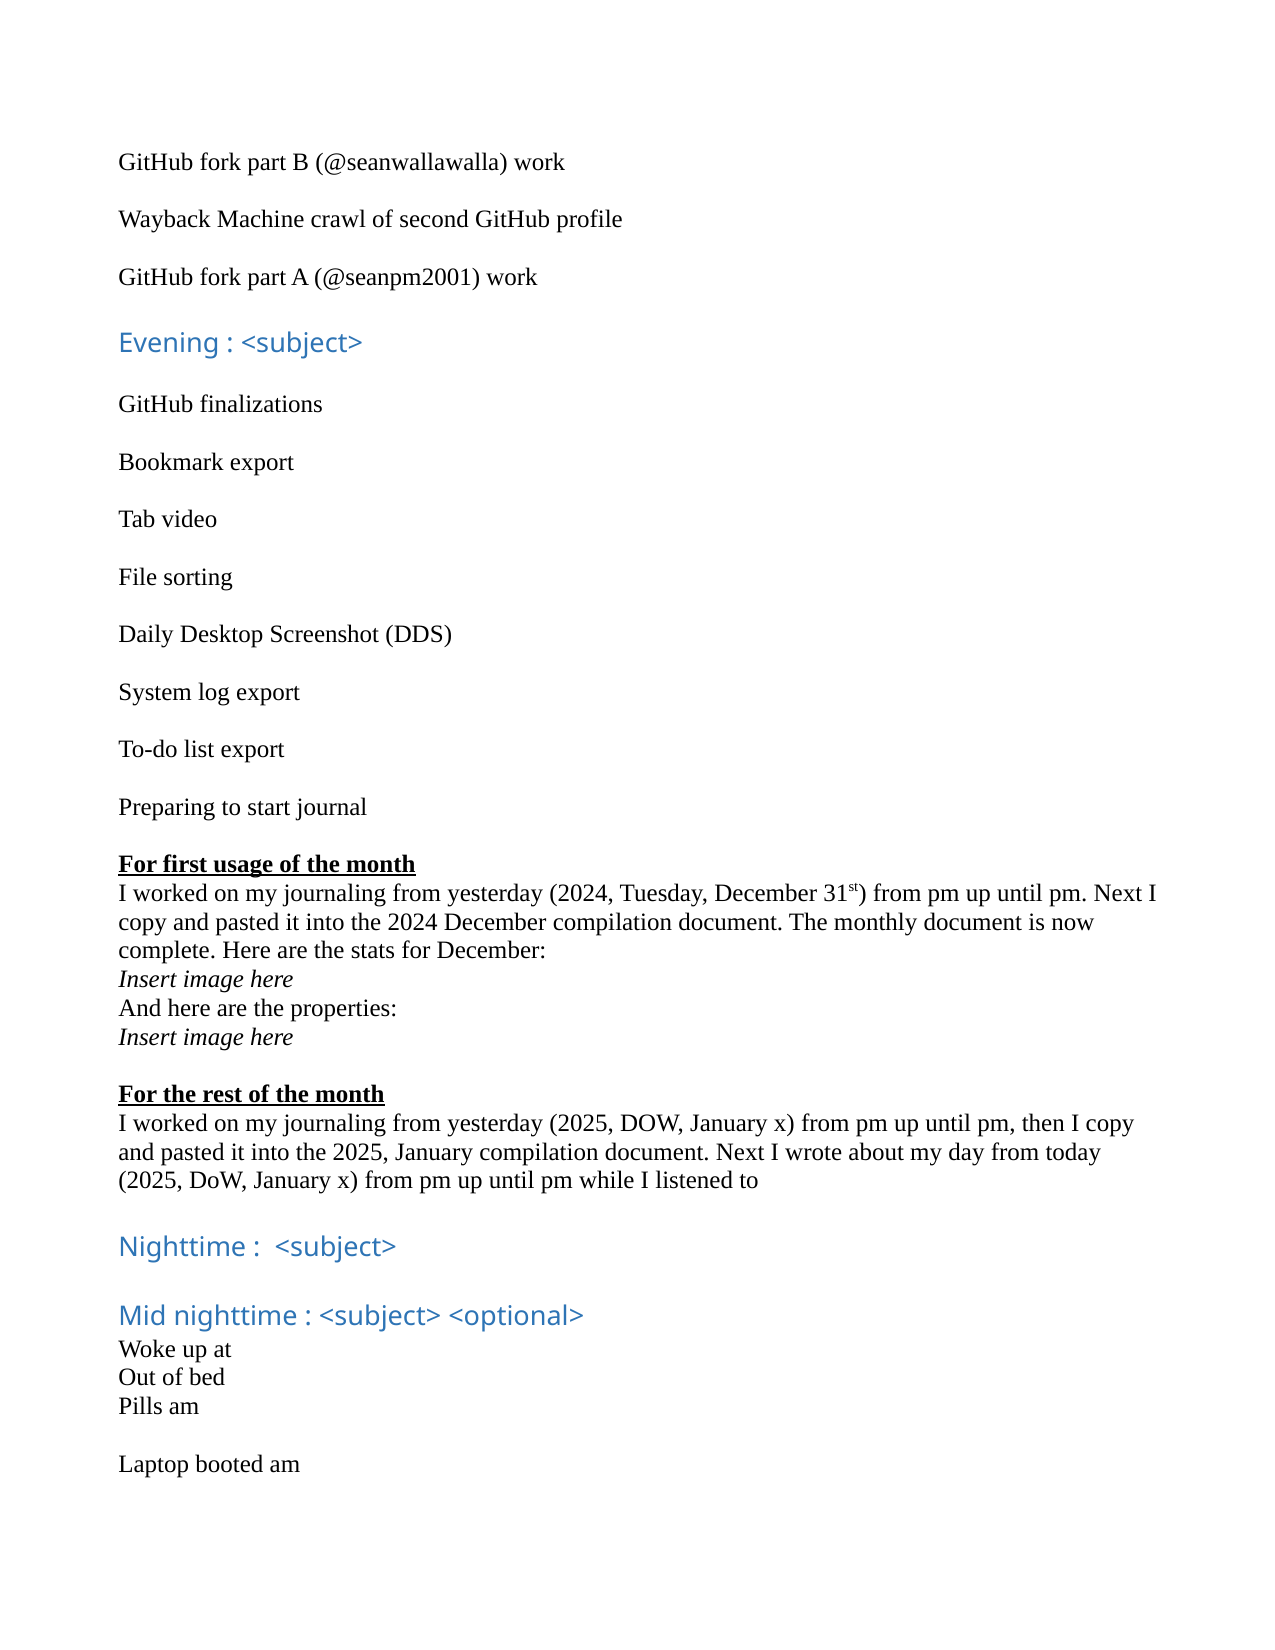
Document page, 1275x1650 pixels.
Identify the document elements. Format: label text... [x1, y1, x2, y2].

subtitle Mid nighttime : <subject> <optional> [118, 1297, 1157, 1334]
text For the rest of the month [118, 1079, 1157, 1108]
text Out of bed [118, 1362, 1157, 1391]
text Insert image here [118, 1022, 1157, 1050]
text And here are the properties: [118, 993, 1157, 1022]
text Daily Desktop Screenshot (DDS) [118, 619, 1157, 648]
text To-do list export [118, 734, 1157, 763]
text File sorting [118, 562, 1157, 590]
subtitle Evening : <subject> [118, 323, 1157, 360]
text Tab video [118, 504, 1157, 533]
text GitHub fork part B (@seanwallawalla) work [118, 147, 1157, 176]
text I worked on my journaling from yesterday (2024, Tuesday, December 31st) from pm up until pm. Next I copy and pasted it into the 2024 December compilation document. The monthly document is now complete. Here are the stats for December: [118, 878, 1157, 964]
text Wayback Machine crawl of second GitHub profile [118, 204, 1157, 233]
text Insert image here [118, 964, 1157, 993]
text Bookmark export [118, 447, 1157, 475]
text GitHub finalizations [118, 389, 1157, 418]
subtitle Nighttime : <subject> [118, 1227, 1157, 1264]
text Pills am [118, 1391, 1157, 1420]
text Preparing to start journal [118, 792, 1157, 820]
text Laptop booted am [118, 1449, 1157, 1477]
text I worked on my journaling from yesterday (2025, DOW, January x) from pm up until pm, then I copy and pasted it into the 2025, January compilation document. Next I wrote about my day from today (2025, DoW, January x) from pm up until pm while I listened to [118, 1108, 1157, 1194]
text Woke up at [118, 1334, 1157, 1362]
text System log export [118, 677, 1157, 705]
text GitHub fork part A (@seanpm2001) work [118, 262, 1157, 291]
text For first usage of the month [118, 849, 1157, 878]
